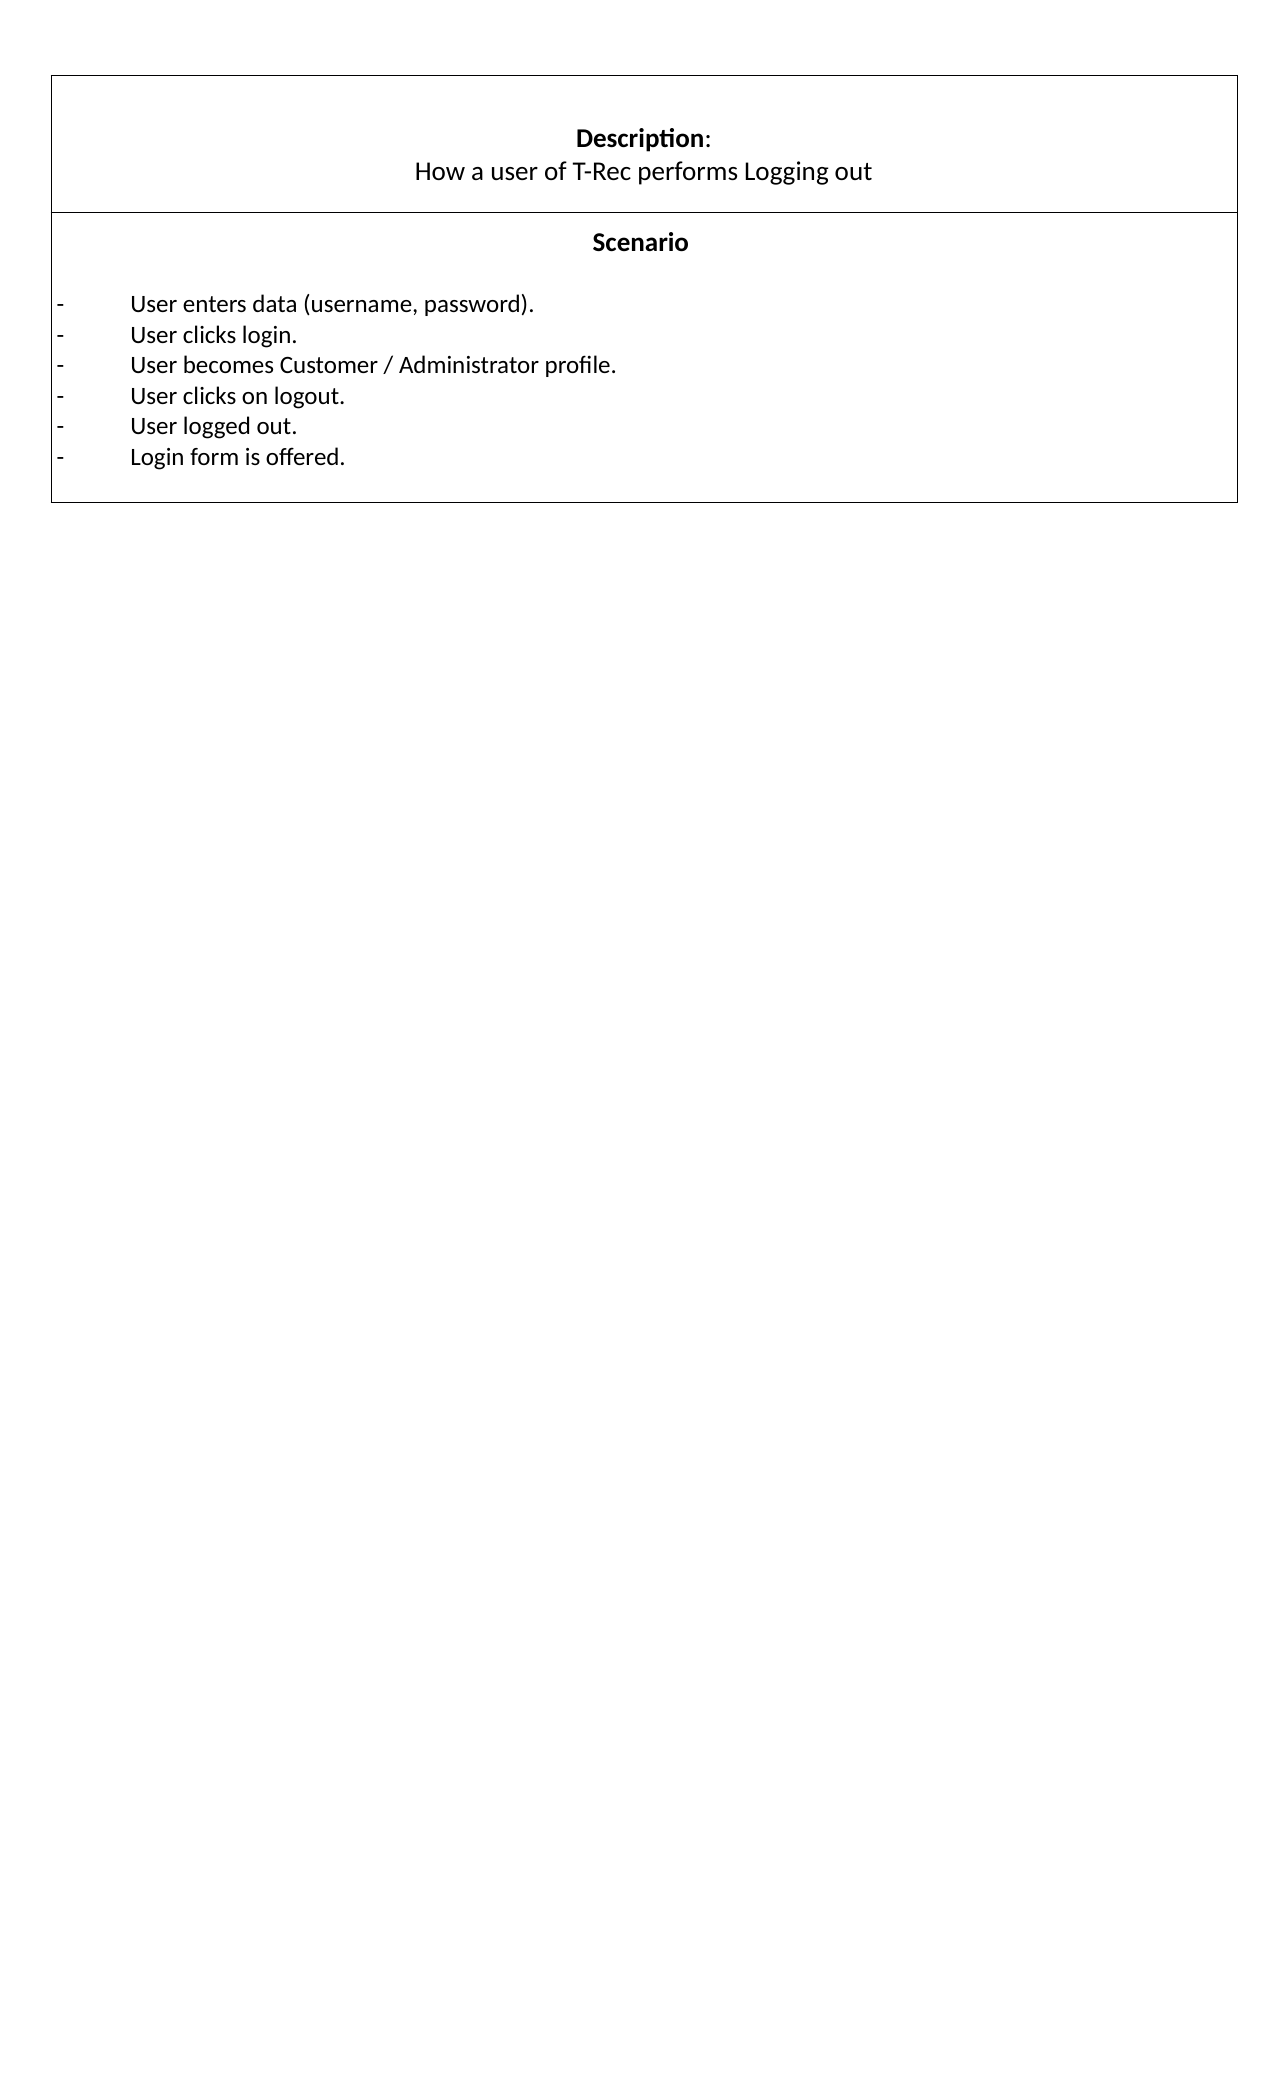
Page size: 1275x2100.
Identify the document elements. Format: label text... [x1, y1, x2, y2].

table_cell Scenario User enters data (username, password). User clicks login. User becomes Customer / Administrator profile. User clicks on logout. User logged out. Login form is offered. [52, 213, 1237, 502]
table_cell Description: How a user of T-Rec performs Logging out [52, 76, 1237, 212]
